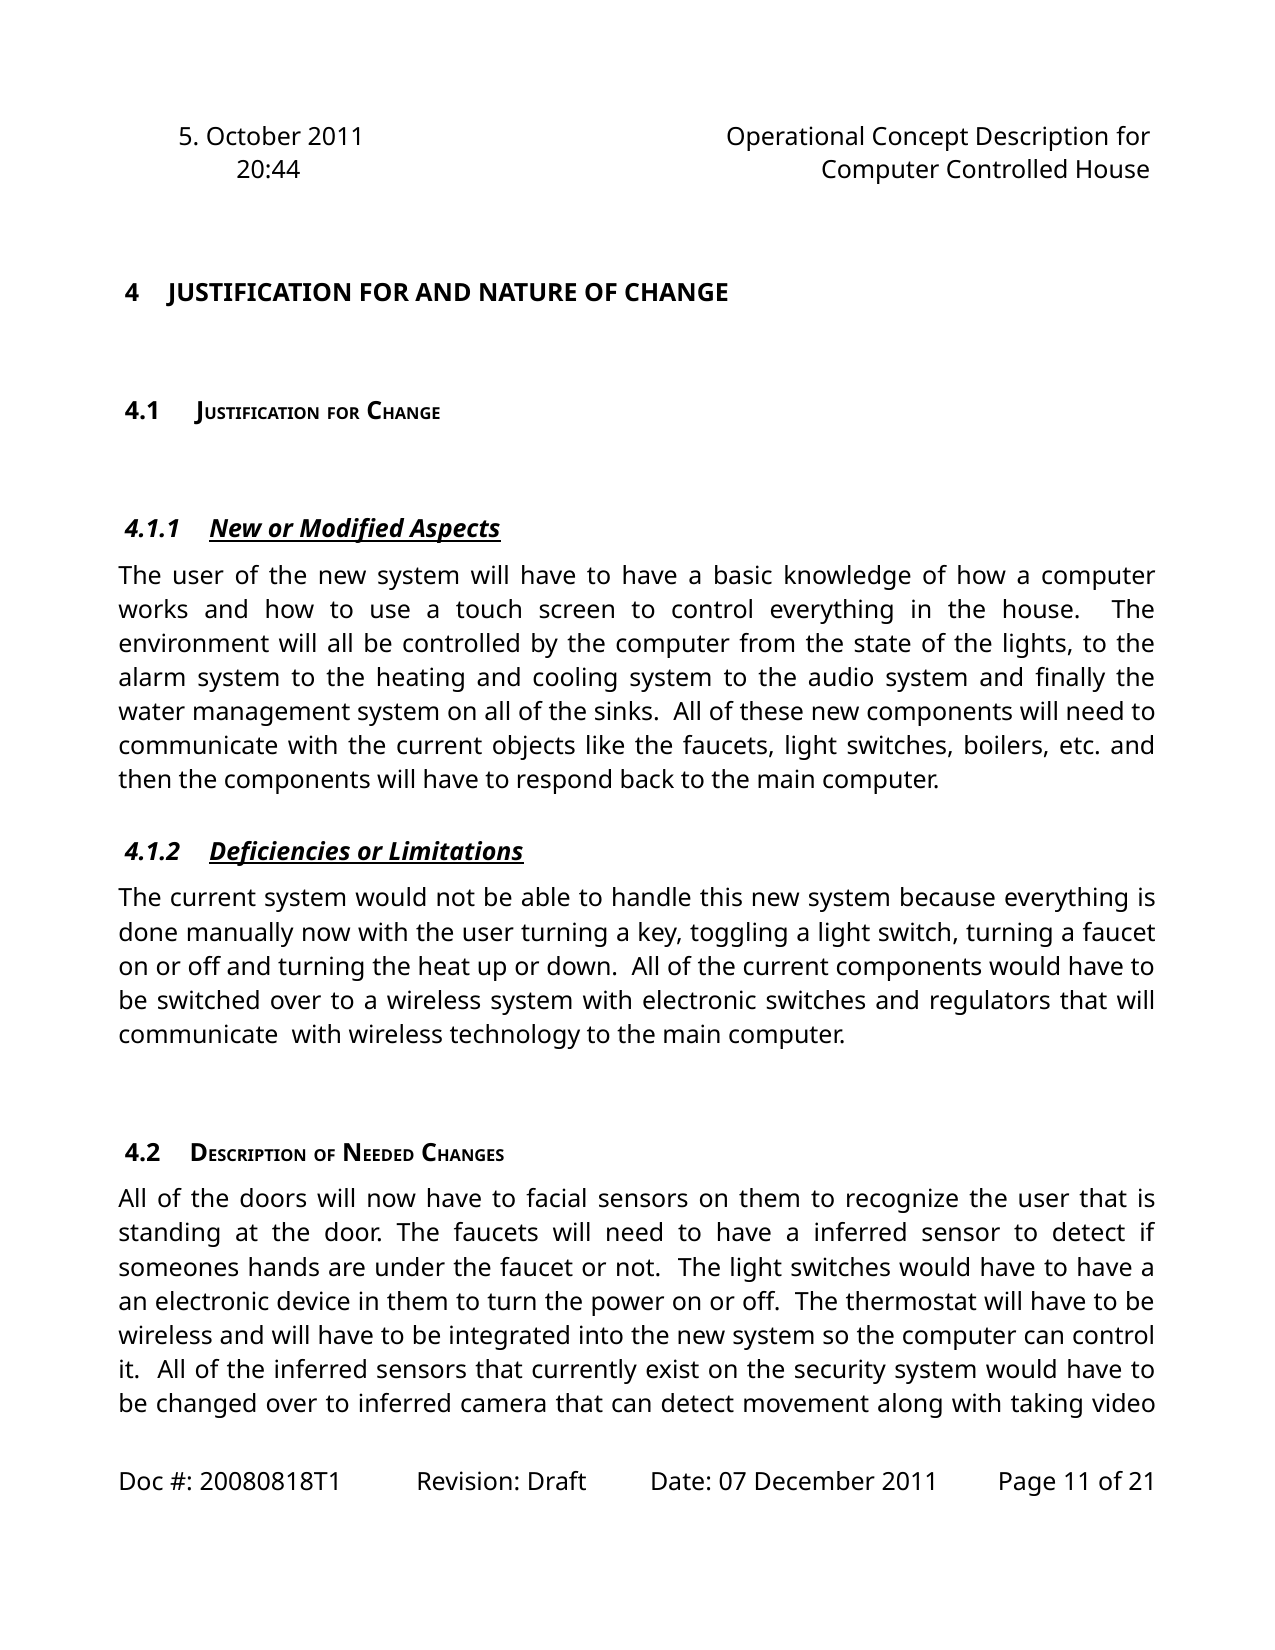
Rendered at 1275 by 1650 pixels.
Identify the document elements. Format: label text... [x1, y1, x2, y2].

text The current system would not be able to handle this new system because everything is done manually now with the user turning a key, toggling a light switch, turning a faucet on or off and turning the heat up or down. All of the current components would have to be switched over to a wireless system with electronic switches and regulators that will communicate with wireless technology to the main computer. [118, 880, 1157, 1050]
text All of the doors will now have to facial sensors on them to recognize the user that is standing at the door. The faucets will need to have a inferred sensor to detect if someones hands are under the faucet or not. The light switches would have to have a an electronic device in them to turn the power on or off. The thermostat will have to be wireless and will have to be integrated into the new system so the computer can control it. All of the inferred sensors that currently exist on the security system would have to be changed over to inferred camera that can detect movement along with taking video [118, 1181, 1157, 1419]
subtitle Deficiencies or Limitations [118, 833, 1157, 868]
subtitle New or Modified Aspects [118, 511, 1157, 545]
list The user of the new system will have to have a basic knowledge of how a computer works and how to use a touch screen to control everything in the house. The environment will all be controlled by the computer from the state of the lights, to the alarm system to the heating and cooling system to the audio system and finally the water management system on all of the sinks. All of these new components will need to communicate with the current objects like the faucets, light switches, boilers, etc. and then the components will have to respond back to the main computer. [118, 558, 1157, 796]
subtitle Justification For and Nature of Change [118, 275, 1157, 309]
subtitle Justification for Change [118, 393, 1157, 427]
subtitle Description of Needed Changes [118, 1134, 1157, 1168]
